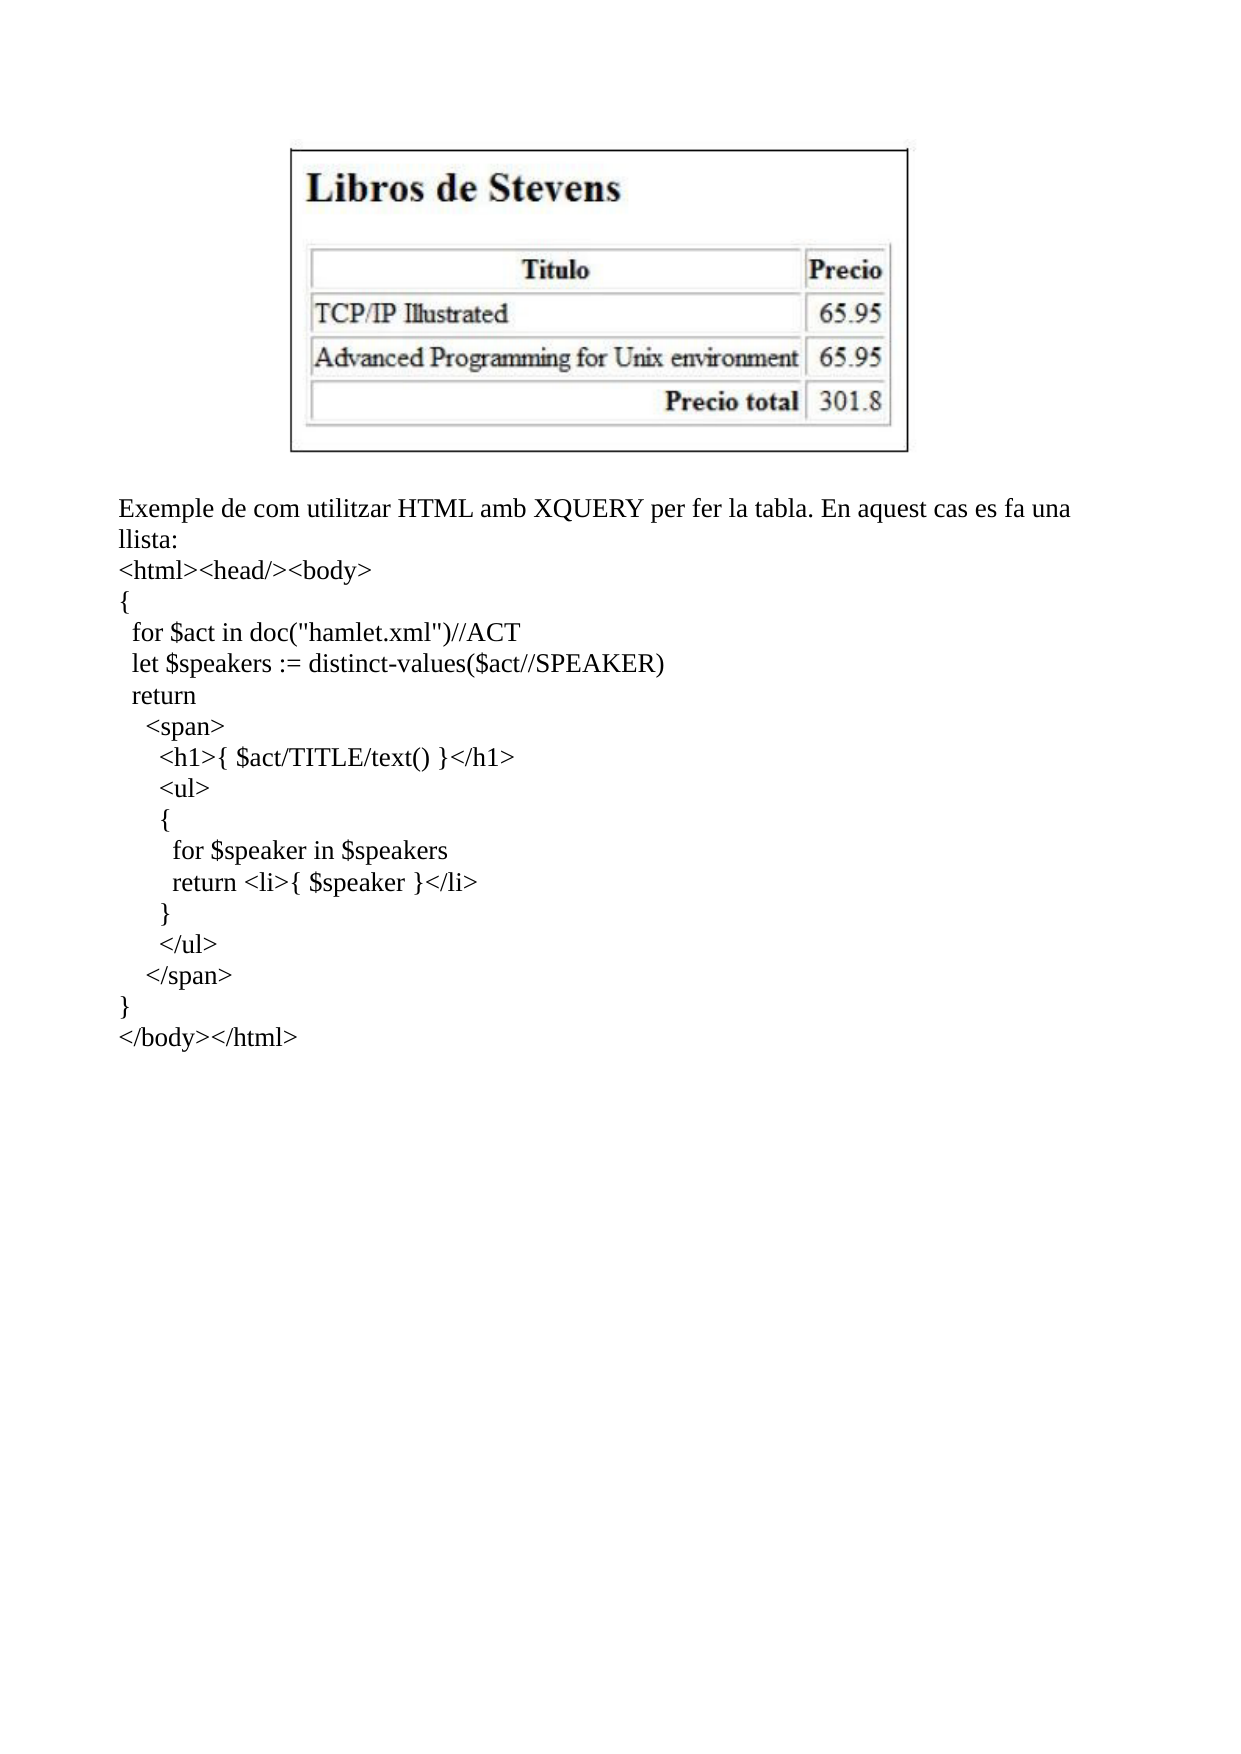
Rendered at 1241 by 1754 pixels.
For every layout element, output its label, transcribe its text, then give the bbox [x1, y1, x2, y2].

text </ul> [118, 928, 1122, 959]
text { [118, 585, 1122, 616]
text } [118, 897, 1122, 928]
text <span> [118, 710, 1122, 741]
text return <li>{ $speaker }</li> [118, 866, 1122, 897]
text <h1>{ $act/TITLE/text() }</h1> [118, 741, 1122, 772]
text for $speaker in $speakers [118, 834, 1122, 866]
text Exemple de com utilitzar HTML amb XQUERY per fer la tabla. En aquest cas es fa una llista: [118, 492, 1122, 554]
text let $speakers := distinct-values($act//SPEAKER) [118, 648, 1122, 679]
text for $act in doc("hamlet.xml")//ACT [118, 616, 1122, 648]
text { [118, 803, 1122, 834]
text <html><head/><body> [118, 554, 1122, 585]
text return [118, 679, 1122, 710]
text </span> [118, 959, 1122, 990]
text </body></html> [118, 1021, 1122, 1052]
text } [118, 990, 1122, 1021]
text <ul> [118, 772, 1122, 803]
picture [278, 139, 918, 468]
